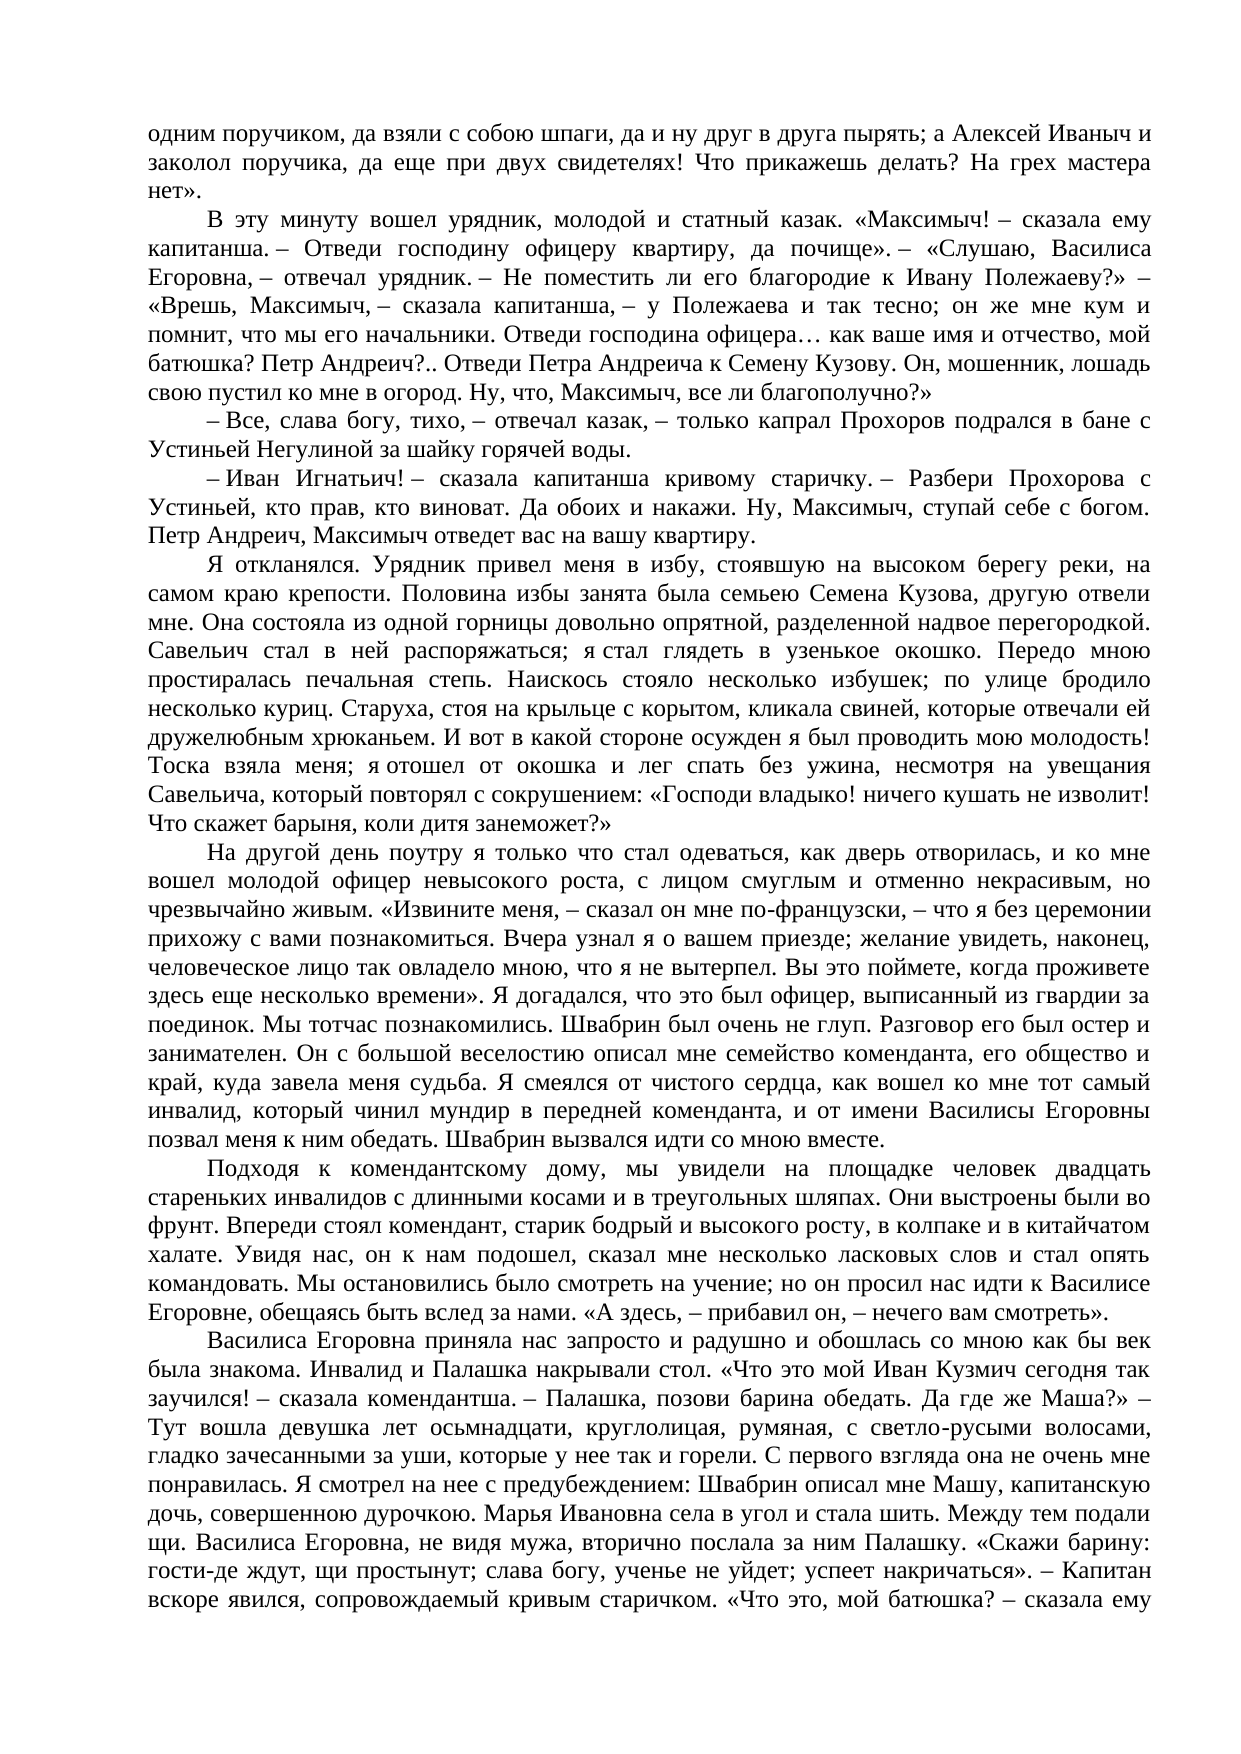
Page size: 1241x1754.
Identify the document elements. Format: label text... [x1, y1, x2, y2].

text – Иван Игнатьич! – сказала капитанша кривому старичку. – Разбери Прохорова с Устиньей, кто прав, кто виноват. Да обоих и накажи. Ну, Максимыч, ступай себе с богом. Петр Андреич, Максимыч отведет вас на вашу квартиру. [148, 463, 1152, 549]
text – Все, слава богу, тихо, – отвечал казак, – только капрал Прохоров подрался в бане с Устиньей Негулиной за шайку горячей воды. [148, 406, 1152, 463]
text Василиса Егоровна приняла нас запросто и радушно и обошлась со мною как бы век была знакома. Инвалид и Палашка накрывали стол. «Что это мой Иван Кузмич сегодня так заучился! – сказала комендантша. – Палашка, позови барина обедать. Да где же Маша?» – Тут вошла девушка лет осьмнадцати, круглолицая, румяная, с светло‑русыми волосами, гладко зачесанными за уши, которые у нее так и горели. С первого взгляда она не очень мне понравилась. Я смотрел на нее с предубеждением: Швабрин описал мне Машу, капитанскую дочь, совершенною дурочкою. Марья Ивановна села в угол и стала шить. Между тем подали щи. Василиса Егоровна, не видя мужа, вторично послала за ним Палашку. «Скажи барину: гости‑де ждут, щи простынут; слава богу, ученье не уйдет; успеет накричаться». – Капитан вскоре явился, сопровождаемый кривым старичком. «Что это, мой батюшка? – сказала ему [148, 1326, 1152, 1613]
text Я откланялся. Урядник привел меня в избу, стоявшую на высоком берегу реки, на самом краю крепости. Половина избы занята была семьею Семена Кузова, другую отвели мне. Она состояла из одной горницы довольно опрятной, разделенной надвое перегородкой. Савельич стал в ней распоряжаться; я стал глядеть в узенькое окошко. Передо мною простиралась печальная степь. Наискось стояло несколько избушек; по улице бродило несколько куриц. Старуха, стоя на крыльце с корытом, кликала свиней, которые отвечали ей дружелюбным хрюканьем. И вот в какой стороне осужден я был проводить мою молодость! Тоска взяла меня; я отошел от окошка и лег спать без ужина, несмотря на увещания Савельича, который повторял с сокрушением: «Господи владыко! ничего кушать не изволит! Что скажет барыня, коли дитя занеможет?» [148, 549, 1152, 837]
text На другой день поутру я только что стал одеваться, как дверь отворилась, и ко мне вошел молодой офицер невысокого роста, с лицом смуглым и отменно некрасивым, но чрезвычайно живым. «Извините меня, – сказал он мне по‑французски, – что я без церемонии прихожу с вами познакомиться. Вчера узнал я о вашем приезде; желание увидеть, наконец, человеческое лицо так овладело мною, что я не вытерпел. Вы это поймете, когда проживете здесь еще несколько времени». Я догадался, что это был офицер, выписанный из гвардии за поединок. Мы тотчас познакомились. Швабрин был очень не глуп. Разговор его был остер и занимателен. Он с большой веселостию описал мне семейство коменданта, его общество и край, куда завела меня судьба. Я смеялся от чистого сердца, как вошел ко мне тот самый инвалид, который чинил мундир в передней коменданта, и от имени Василисы Егоровны позвал меня к ним обедать. Швабрин вызвался идти со мною вместе. [148, 837, 1152, 1153]
text В эту минуту вошел урядник, молодой и статный казак. «Максимыч! – сказала ему капитанша. – Отведи господину офицеру квартиру, да почище». – «Слушаю, Василиса Егоровна, – отвечал урядник. – Не поместить ли его благородие к Ивану Полежаеву?» – «Врешь, Максимыч, – сказала капитанша, – у Полежаева и так тесно; он же мне кум и помнит, что мы его начальники. Отведи господина офицера… как ваше имя и отчество, мой батюшка? Петр Андреич?.. Отведи Петра Андреича к Семену Кузову. Он, мошенник, лошадь свою пустил ко мне в огород. Ну, что, Максимыч, все ли благополучно?» [148, 204, 1152, 406]
text одним поручиком, да взяли с собою шпаги, да и ну друг в друга пырять; а Алексей Иваныч и заколол поручика, да еще при двух свидетелях! Что прикажешь делать? На грех мастера нет». [148, 118, 1152, 204]
text Подходя к комендантскому дому, мы увидели на площадке человек двадцать стареньких инвалидов с длинными косами и в треугольных шляпах. Они выстроены были во фрунт. Впереди стоял комендант, старик бодрый и высокого росту, в колпаке и в китайчатом халате. Увидя нас, он к нам подошел, сказал мне несколько ласковых слов и стал опять командовать. Мы остановились было смотреть на учение; но он просил нас идти к Василисе Егоровне, обещаясь быть вслед за нами. «А здесь, – прибавил он, – нечего вам смотреть». [148, 1153, 1152, 1326]
